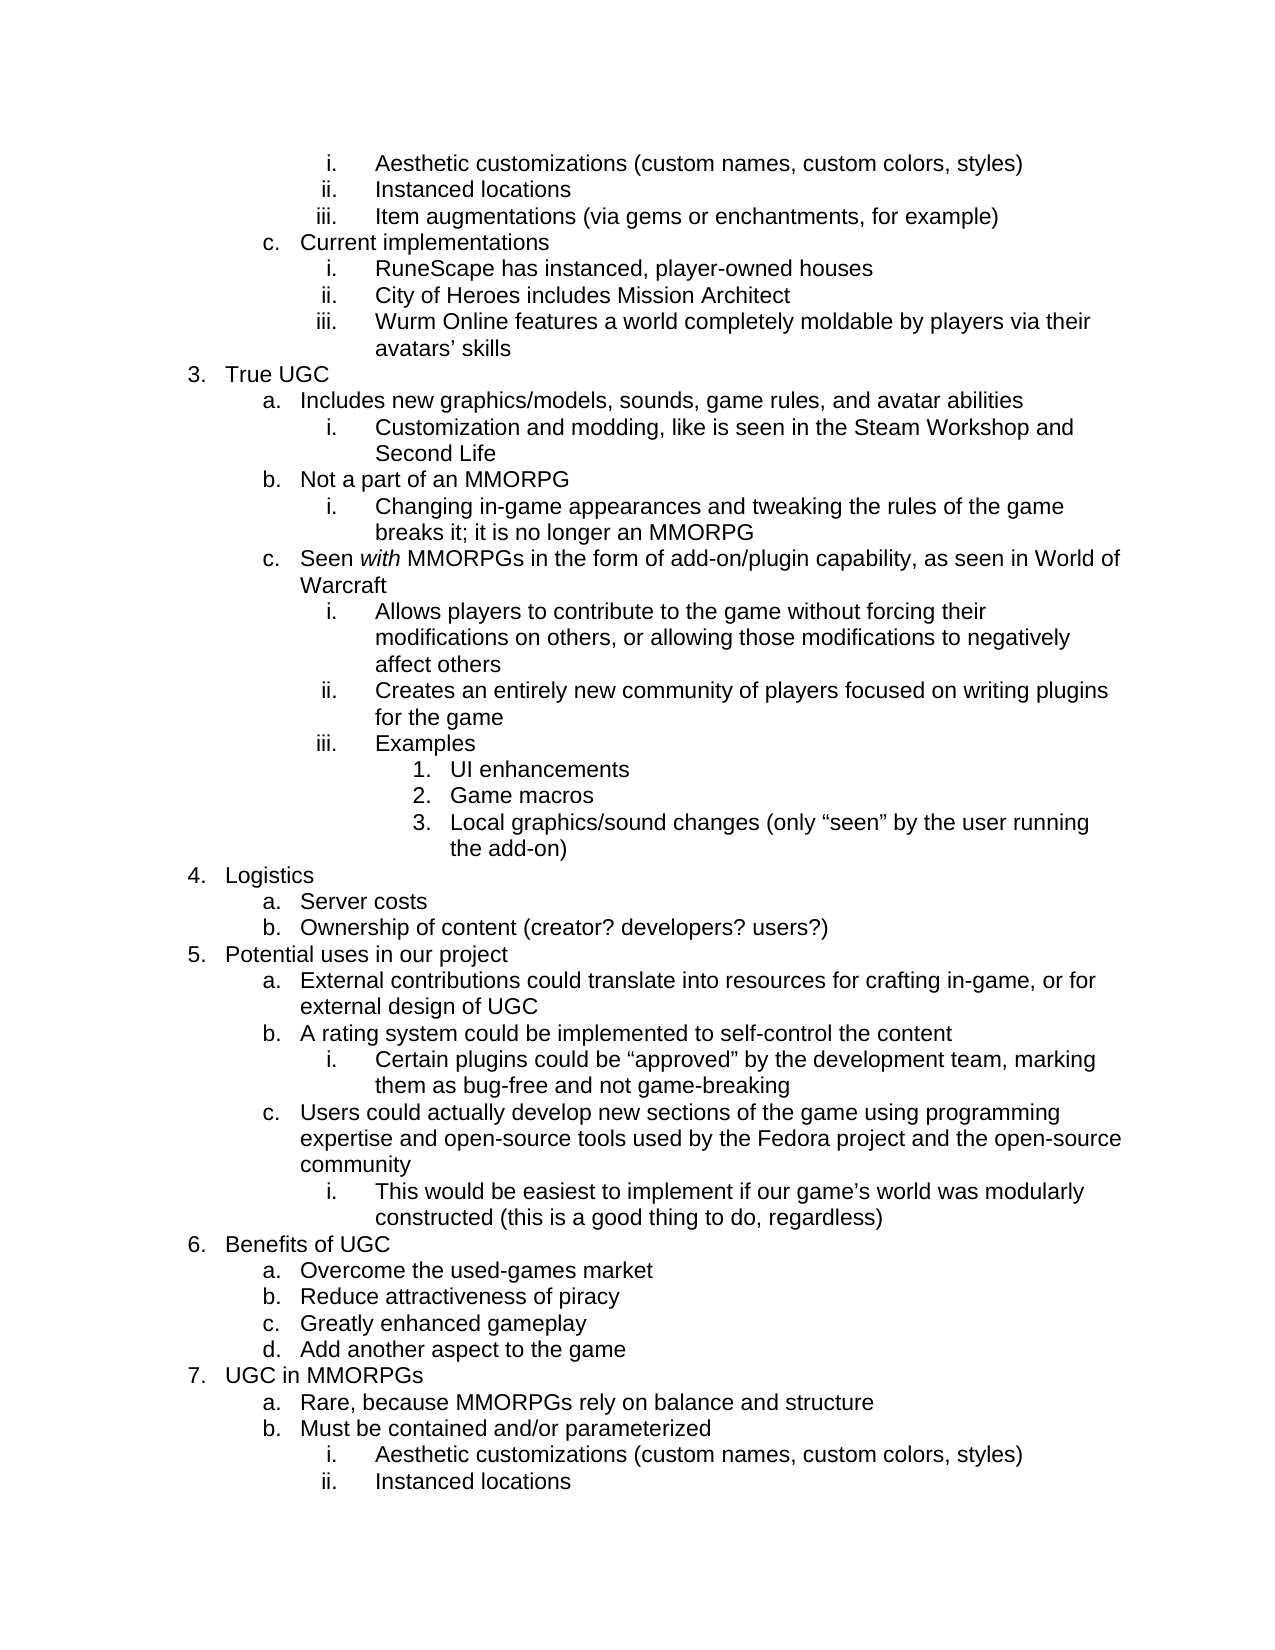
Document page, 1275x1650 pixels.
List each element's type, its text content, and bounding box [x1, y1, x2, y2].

list Item augmentations (via gems or enchantments, for example) [337, 203, 1125, 229]
list Users could actually develop new sections of the game using programming expertise and open-source tools used by the Fedora project and the open-source community [262, 1099, 1125, 1178]
list UI enhancements [412, 756, 1125, 782]
list Instanced locations [337, 1468, 1125, 1494]
list Certain plugins could be “approved” by the development team, marking them as bug-free and not game-breaking [337, 1046, 1125, 1099]
list Customization and modding, like is seen in the Steam Workshop and Second Life [337, 413, 1125, 466]
list Must be contained and/or parameterized [262, 1415, 1125, 1441]
list City of Heroes includes Mission Architect [337, 282, 1125, 308]
list Server costs [262, 888, 1125, 914]
list Local graphics/sound changes (only “seen” by the user running the add-on) [412, 809, 1125, 862]
list Aesthetic customizations (custom names, custom colors, styles) [337, 150, 1125, 176]
list Logistics [187, 862, 1125, 888]
list Changing in-game appearances and tweaking the rules of the game breaks it; it is no longer an MMORPG [337, 493, 1125, 545]
list This would be easiest to implement if our game’s world was modularly constructed (this is a good thing to do, regardless) [337, 1178, 1125, 1231]
list Add another aspect to the game [262, 1336, 1125, 1362]
list Benefits of UGC [187, 1231, 1125, 1257]
list Seen with MMORPGs in the form of add-on/plugin capability, as seen in World of Warcraft [262, 545, 1125, 598]
list Creates an entirely new community of players focused on writing plugins for the game [337, 677, 1125, 730]
list Wurm Online features a world completely moldable by players via their avatars’ skills [337, 308, 1125, 361]
list Includes new graphics/models, sounds, game rules, and avatar abilities [262, 387, 1125, 413]
list Greatly enhanced gameplay [262, 1309, 1125, 1336]
list Instanced locations [337, 176, 1125, 203]
list Aesthetic customizations (custom names, custom colors, styles) [337, 1441, 1125, 1468]
list Reduce attractiveness of piracy [262, 1283, 1125, 1309]
list Rare, because MMORPGs rely on balance and structure [262, 1389, 1125, 1415]
list Potential uses in our project [187, 941, 1125, 967]
list Overcome the used-games market [262, 1257, 1125, 1283]
list Ownership of content (creator? developers? users?) [262, 914, 1125, 941]
list Game macros [412, 782, 1125, 809]
list Not a part of an MMORPG [262, 466, 1125, 493]
list UGC in MMORPGs [187, 1362, 1125, 1389]
list RuneScape has instanced, player-owned houses [337, 255, 1125, 282]
list Examples [337, 730, 1125, 756]
list A rating system could be implemented to self-control the content [262, 1020, 1125, 1046]
list External contributions could translate into resources for crafting in-game, or for external design of UGC [262, 967, 1125, 1020]
list True UGC [187, 361, 1125, 387]
list Allows players to contribute to the game without forcing their modifications on others, or allowing those modifications to negatively affect others [337, 598, 1125, 677]
list Current implementations [262, 229, 1125, 255]
